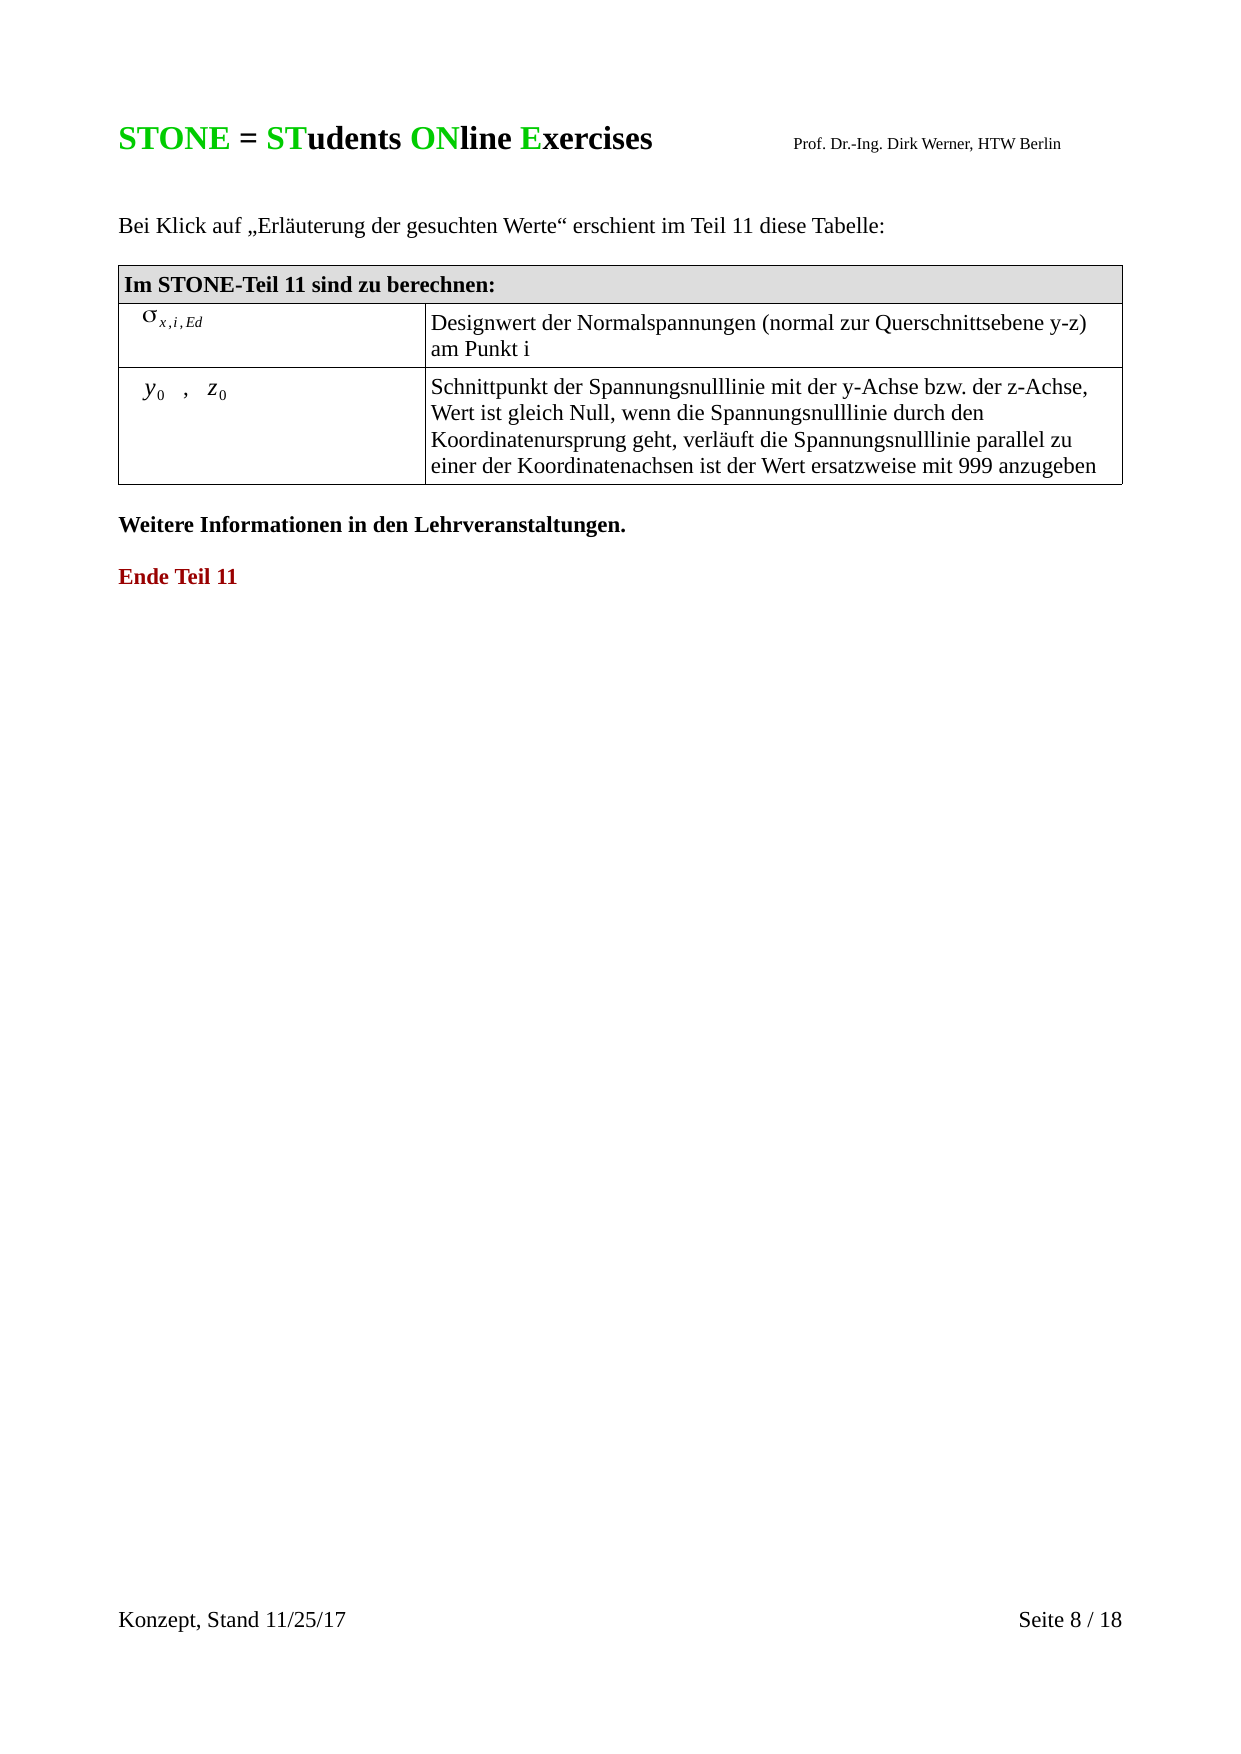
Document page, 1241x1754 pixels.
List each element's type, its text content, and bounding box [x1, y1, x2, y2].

table_cell Schnittpunkt der Spannungsnulllinie mit der y-Achse bzw. der z-Achse, Wert ist gleich Null, wenn die Spannungsnulllinie durch den Koordinatenursprung geht, verläuft die Spannungsnulllinie parallel zu einer der Koordinatenachsen ist der Wert ersatzweise mit 999 anzugeben [426, 368, 1122, 484]
text Ende Teil 11 [118, 563, 1122, 590]
text Bei Klick auf „Erläuterung der gesuchten Werte“ erschient im Teil 11 diese Tabelle: [118, 212, 1122, 239]
table_cell [119, 304, 425, 367]
text Weitere Informationen in den Lehrveranstaltungen. [118, 511, 1122, 537]
table_cell , [119, 368, 425, 484]
table_cell Designwert der Normalspannungen (normal zur Querschnittsebene y-z) am Punkt i [426, 304, 1122, 367]
table_header Im STONE-Teil 11 sind zu berechnen: [119, 266, 1122, 303]
